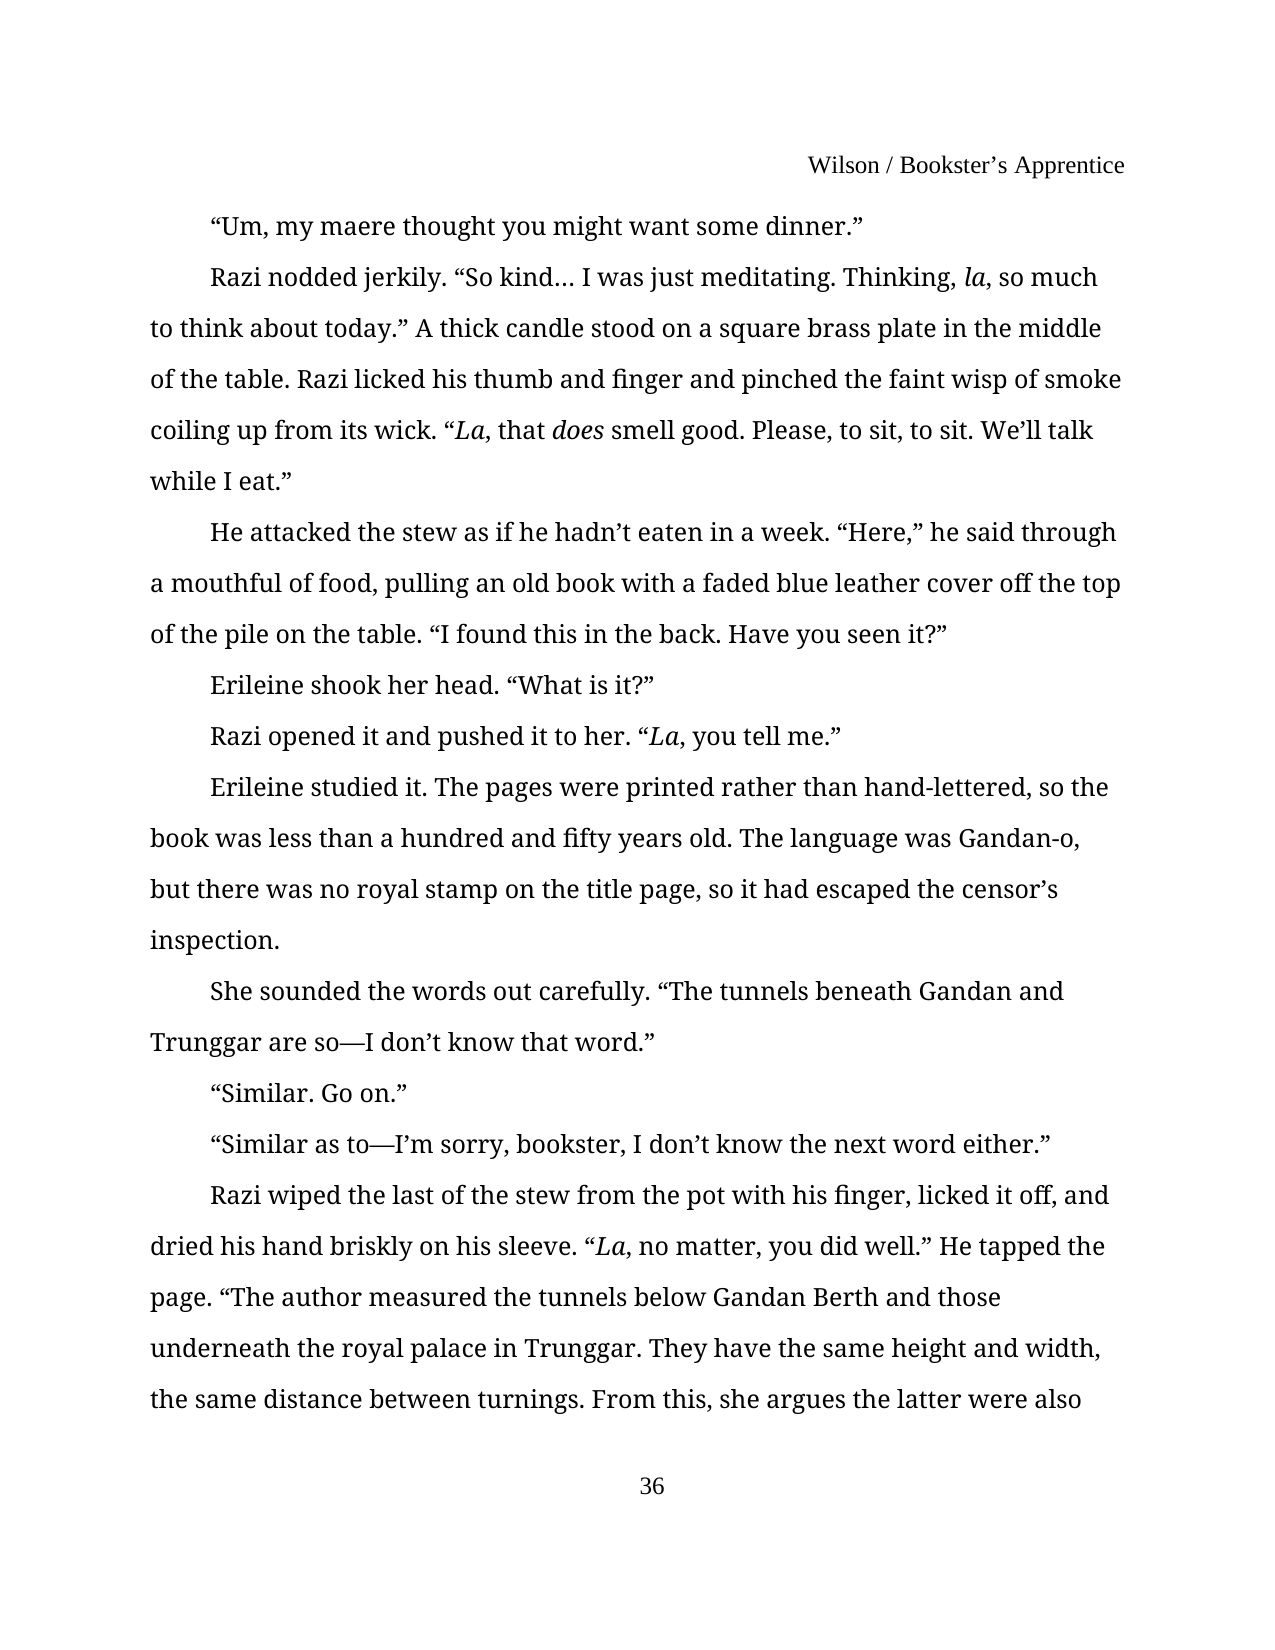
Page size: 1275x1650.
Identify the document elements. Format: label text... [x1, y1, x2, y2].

text He attacked the stew as if he hadn’t eaten in a week. “Here,” he said through a mouthful of food, pulling an old book with a faded blue leather cover off the top of the pile on the table. “I found this in the back. Have you seen it?” [150, 514, 1125, 651]
text Razi wiped the last of the stew from the pot with his finger, licked it off, and dried his hand briskly on his sleeve. “La, no matter, you did well.” He tapped the page. “The author measured the tunnels below Gandan Berth and those underneath the royal palace in Trunggar. They have the same height and width, the same distance between turnings. From this, she argues the latter were also [150, 1178, 1125, 1416]
text Erileine studied it. The pages were printed rather than hand-lettered, so the book was less than a hundred and fifty years old. The language was Gandan-o, but there was no royal stamp on the title page, so it had escaped the censor’s inspection. [150, 770, 1125, 957]
text “Um, my maere thought you might want some dinner.” [150, 208, 1125, 242]
text Razi opened it and pushed it to her. “La, you tell me.” [150, 719, 1125, 753]
text “Similar as to—I’m sorry, bookster, I don’t know the next word either.” [150, 1127, 1125, 1161]
text Erileine shook her head. “What is it?” [150, 668, 1125, 702]
text Razi nodded jerkily. “So kind… I was just meditating. Thinking, la, so much to think about today.” A thick candle stood on a square brass plate in the middle of the table. Razi licked his thumb and finger and pinched the faint wisp of smoke coiling up from its wick. “La, that does smell good. Please, to sit, to sit. We’ll talk while I eat.” [150, 259, 1125, 497]
text She sounded the words out carefully. “The tunnels beneath Gandan and Trunggar are so—I don’t know that word.” [150, 974, 1125, 1059]
text “Similar. Go on.” [150, 1076, 1125, 1110]
